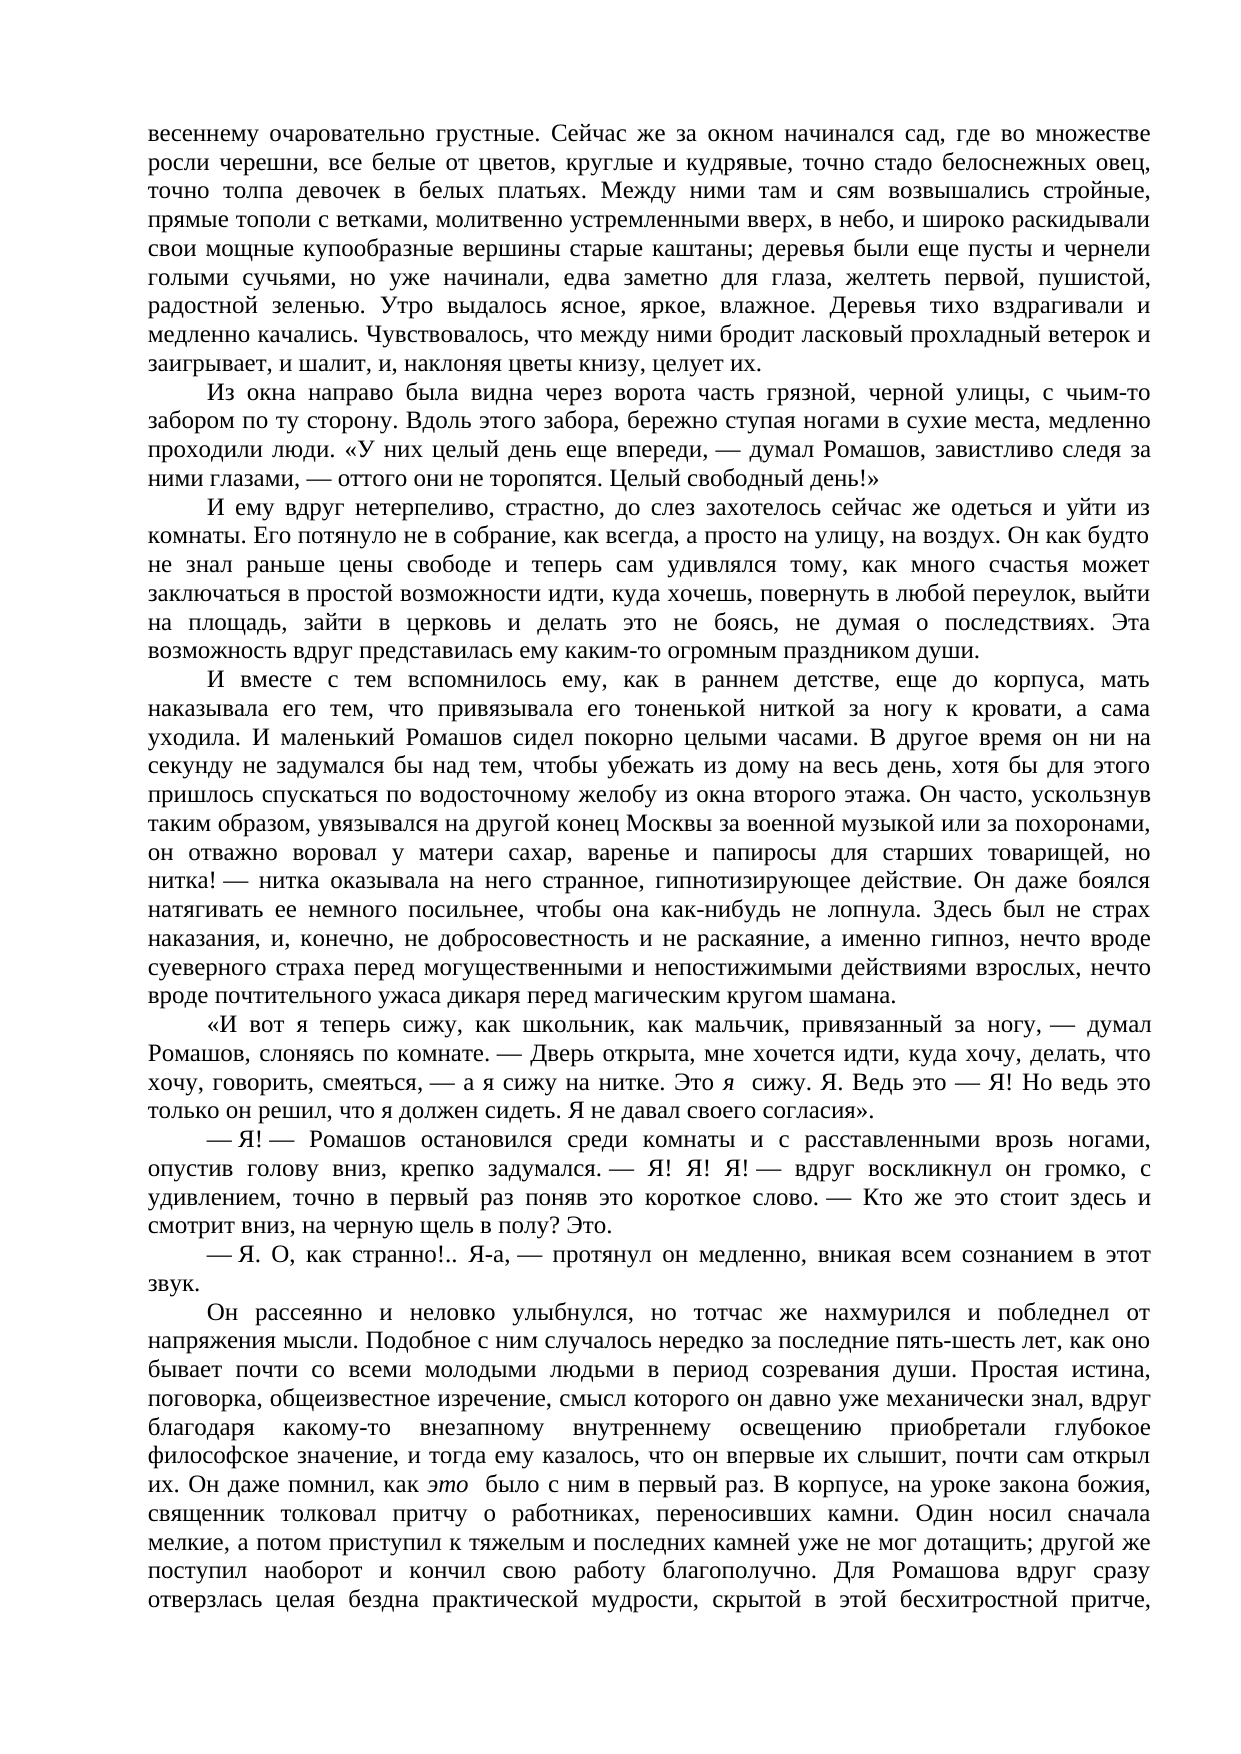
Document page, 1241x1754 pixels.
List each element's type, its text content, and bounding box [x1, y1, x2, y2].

text весеннему очаровательно грустные. Сейчас же за окном начинался сад, где во множестве росли черешни, все белые от цветов, круглые и кудрявые, точно стадо белоснежных овец, точно толпа девочек в белых платьях. Между ними там и сям возвышались стройные, прямые тополи с ветками, молитвенно устремленными вверх, в небо, и широко раскидывали свои мощные купообразные вершины старые каштаны; деревья были еще пусты и чернели голыми сучьями, но уже начинали, едва заметно для глаза, желтеть первой, пушистой, радостной зеленью. Утро выдалось ясное, яркое, влажное. Деревья тихо вздрагивали и медленно качались. Чувствовалось, что между ними бродит ласковый прохладный ветерок и заигрывает, и шалит, и, наклоняя цветы книзу, целует их. [148, 118, 1152, 377]
text — Я. О, как странно!.. Я-а, — протянул он медленно, вникая всем сознанием в этот звук. [148, 1239, 1152, 1297]
text — Я! — Ромашов остановился среди комнаты и с расставленными врозь ногами, опустив голову вниз, крепко задумался. — Я! Я! Я! — вдруг воскликнул он громко, с удивлением, точно в первый раз поняв это короткое слово. — Кто же это стоит здесь и смотрит вниз, на черную щель в полу? Это. [148, 1124, 1152, 1239]
text «И вот я теперь сижу, как школьник, как мальчик, привязанный за ногу, — думал Ромашов, слоняясь по комнате. — Дверь открыта, мне хочется идти, куда хочу, делать, что хочу, говорить, смеяться, — а я сижу на нитке. Это я сижу. Я. Ведь это — Я! Но ведь это только он решил, что я должен сидеть. Я не давал своего согласия». [148, 1009, 1152, 1124]
text Он рассеянно и неловко улыбнулся, но тотчас же нахмурился и побледнел от напряжения мысли. Подобное с ним случалось нередко за последние пять-шесть лет, как оно бывает почти со всеми молодыми людьми в период созревания души. Простая истина, поговорка, общеизвестное изречение, смысл которого он давно уже механически знал, вдруг благодаря какому-то внезапному внутреннему освещению приобретали глубокое философское значение, и тогда ему казалось, что он впервые их слышит, почти сам открыл их. Он даже помнил, как это было с ним в первый раз. В корпусе, на уроке закона божия, священник толковал притчу о работниках, переносивших камни. Один носил сначала мелкие, а потом приступил к тяжелым и последних камней уже не мог дотащить; другой же поступил наоборот и кончил свою работу благополучно. Для Ромашова вдруг сразу отверзлась целая бездна практической мудрости, скрытой в этой бесхитростной притче, [148, 1297, 1152, 1613]
text И вместе с тем вспомнилось ему, как в раннем детстве, еще до корпуса, мать наказывала его тем, что привязывала его тоненькой ниткой за ногу к кровати, а сама уходила. И маленький Ромашов сидел покорно целыми часами. В другое время он ни на секунду не задумался бы над тем, чтобы убежать из дому на весь день, хотя бы для этого пришлось спускаться по водосточному желобу из окна второго этажа. Он часто, ускользнув таким образом, увязывался на другой конец Москвы за военной музыкой или за похоронами, он отважно воровал у матери сахар, варенье и папиросы для старших товарищей, но нитка! — нитка оказывала на него странное, гипнотизирующее действие. Он даже боялся натягивать ее немного посильнее, чтобы она как-нибудь не лопнула. Здесь был не страх наказания, и, конечно, не добросовестность и не раскаяние, а именно гипноз, нечто вроде суеверного страха перед могущественными и непостижимыми действиями взрослых, нечто вроде почтительного ужаса дикаря перед магическим кругом шамана. [148, 664, 1152, 1009]
text Из окна направо была видна через ворота часть грязной, черной улицы, с чьим-то забором по ту сторону. Вдоль этого забора, бережно ступая ногами в сухие места, медленно проходили люди. «У них целый день еще впереди, — думал Ромашов, завистливо следя за ними глазами, — оттого они не торопятся. Целый свободный день!» [148, 377, 1152, 492]
text И ему вдруг нетерпеливо, страстно, до слез захотелось сейчас же одеться и уйти из комнаты. Его потянуло не в собрание, как всегда, а просто на улицу, на воздух. Он как будто не знал раньше цены свободе и теперь сам удивлялся тому, как много счастья может заключаться в простой возможности идти, куда хочешь, повернуть в любой переулок, выйти на площадь, зайти в церковь и делать это не боясь, не думая о последствиях. Эта возможность вдруг представилась ему каким-то огромным праздником души. [148, 492, 1152, 664]
